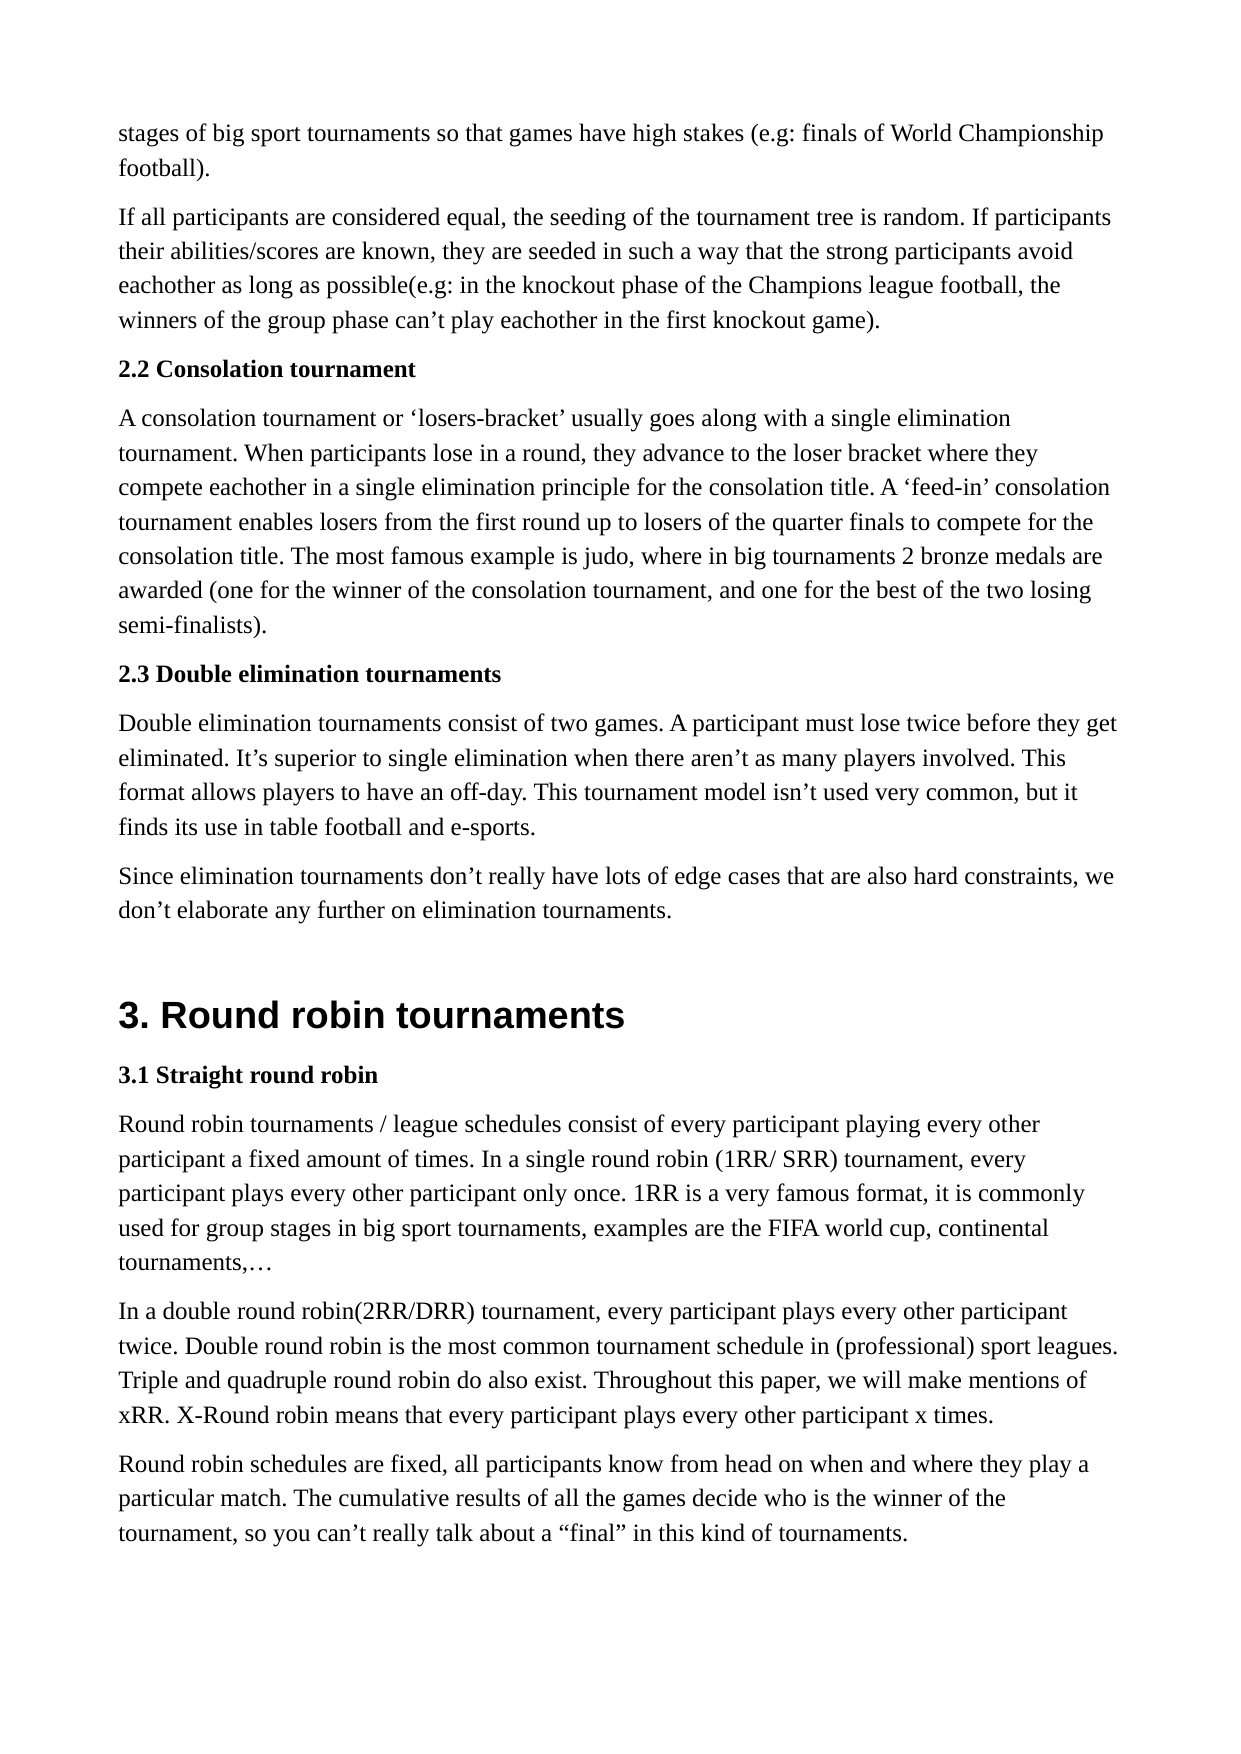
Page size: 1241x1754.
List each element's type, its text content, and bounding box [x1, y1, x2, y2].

text Since elimination tournaments don’t really have lots of edge cases that are also hard constraints, we don’t elaborate any further on elimination tournaments. [118, 861, 1122, 924]
text If all participants are considered equal, the seeding of the tournament tree is random. If participants their abilities/scores are known, they are seeded in such a way that the strong participants avoid eachother as long as possible(e.g: in the knockout phase of the Champions league football, the winners of the group phase can’t play eachother in the first knockout game). [118, 202, 1122, 334]
text Round robin tournaments / league schedules consist of every participant playing every other participant a fixed amount of times. In a single round robin (1RR/ SRR) tournament, every participant plays every other participant only once. 1RR is a very famous format, it is commonly used for group stages in big sport tournaments, examples are the FIFA world cup, continental tournaments,… [118, 1109, 1122, 1276]
text 3. Round robin tournaments [118, 993, 1122, 1037]
text Round robin schedules are fixed, all participants know from head on when and where they play a particular match. The cumulative results of all the games decide who is the winner of the tournament, so you can’t really talk about a “final” in this kind of tournaments. [118, 1449, 1122, 1546]
text 2.2 Consolation tournament [118, 354, 1122, 383]
text In a double round robin(2RR/DRR) tournament, every participant plays every other participant twice. Double round robin is the most common tournament schedule in (professional) sport leagues. Triple and quadruple round robin do also exist. Throughout this paper, we will make mentions of xRR. X-Round robin means that every participant plays every other participant x times. [118, 1296, 1122, 1428]
text 2.3 Double elimination tournaments [118, 659, 1122, 688]
text 3.1 Straight round robin [118, 1060, 1122, 1089]
text stages of big sport tournaments so that games have high stakes (e.g: finals of World Championship football). [118, 118, 1122, 181]
text A consolation tournament or ‘losers-bracket’ usually goes along with a single elimination tournament. When participants lose in a round, they advance to the loser bracket where they compete eachother in a single elimination principle for the consolation title. A ‘feed-in’ consolation tournament enables losers from the first round up to losers of the quarter finals to compete for the consolation title. The most famous example is judo, where in big tournaments 2 bronze medals are awarded (one for the winner of the consolation tournament, and one for the best of the two losing semi-finalists). [118, 403, 1122, 639]
text Double elimination tournaments consist of two games. A participant must lose twice before they get eliminated. It’s superior to single elimination when there aren’t as many players involved. This format allows players to have an off-day. This tournament model isn’t used very common, but it finds its use in table football and e-sports. [118, 708, 1122, 840]
